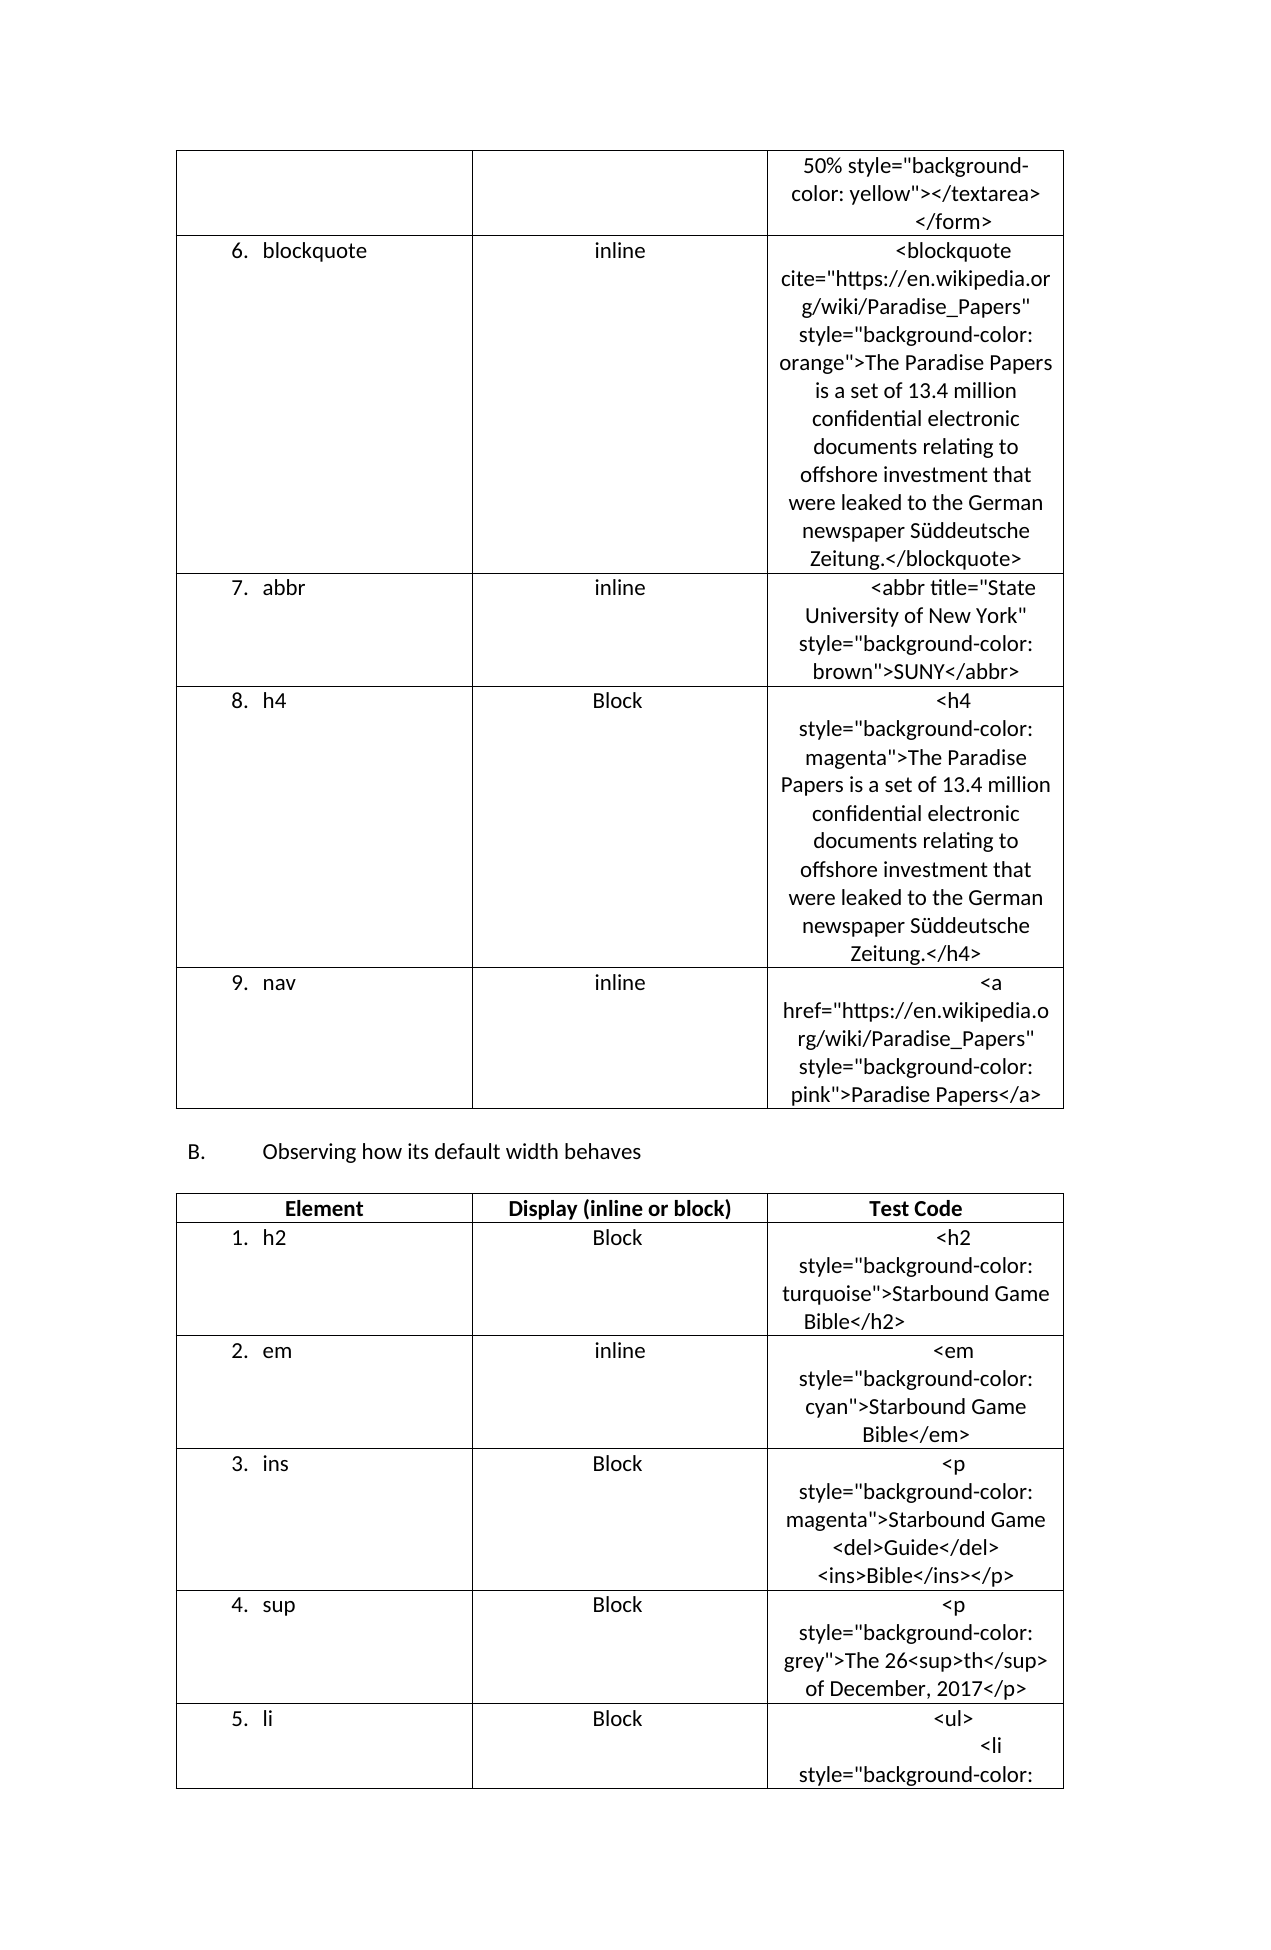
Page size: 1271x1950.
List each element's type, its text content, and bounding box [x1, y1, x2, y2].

table_header Element [461, 1194, 472, 1222]
table_cell inline [473, 968, 767, 1108]
table_header Test Code [1053, 1194, 1063, 1222]
table_cell abbr [177, 574, 472, 686]
table_cell [473, 151, 767, 235]
table_cell em [177, 1336, 472, 1448]
table_cell Block [473, 1591, 767, 1703]
table_header Element [177, 1194, 188, 1222]
table_cell inline [473, 236, 767, 572]
table_cell sup [177, 1591, 472, 1703]
table_header Test Code [768, 1194, 779, 1222]
table_cell Block [473, 1449, 767, 1589]
list Observing how its default width behaves [187, 1137, 1083, 1165]
table_cell [177, 151, 472, 235]
table_cell <em style="background-color: cyan">Starbound Game Bible</em> [768, 1336, 779, 1448]
table_cell h4 [177, 687, 472, 967]
table_cell inline [473, 1336, 767, 1448]
table_cell inline [473, 574, 767, 686]
table_cell Block [473, 1223, 767, 1335]
table_cell h2 [177, 1223, 472, 1335]
table_cell Block [473, 1704, 767, 1788]
table_cell ins [177, 1449, 472, 1589]
table_cell nav [177, 968, 472, 1108]
table_cell Block [473, 687, 767, 967]
table_cell blockquote [177, 236, 472, 572]
table_cell li [177, 1704, 472, 1788]
